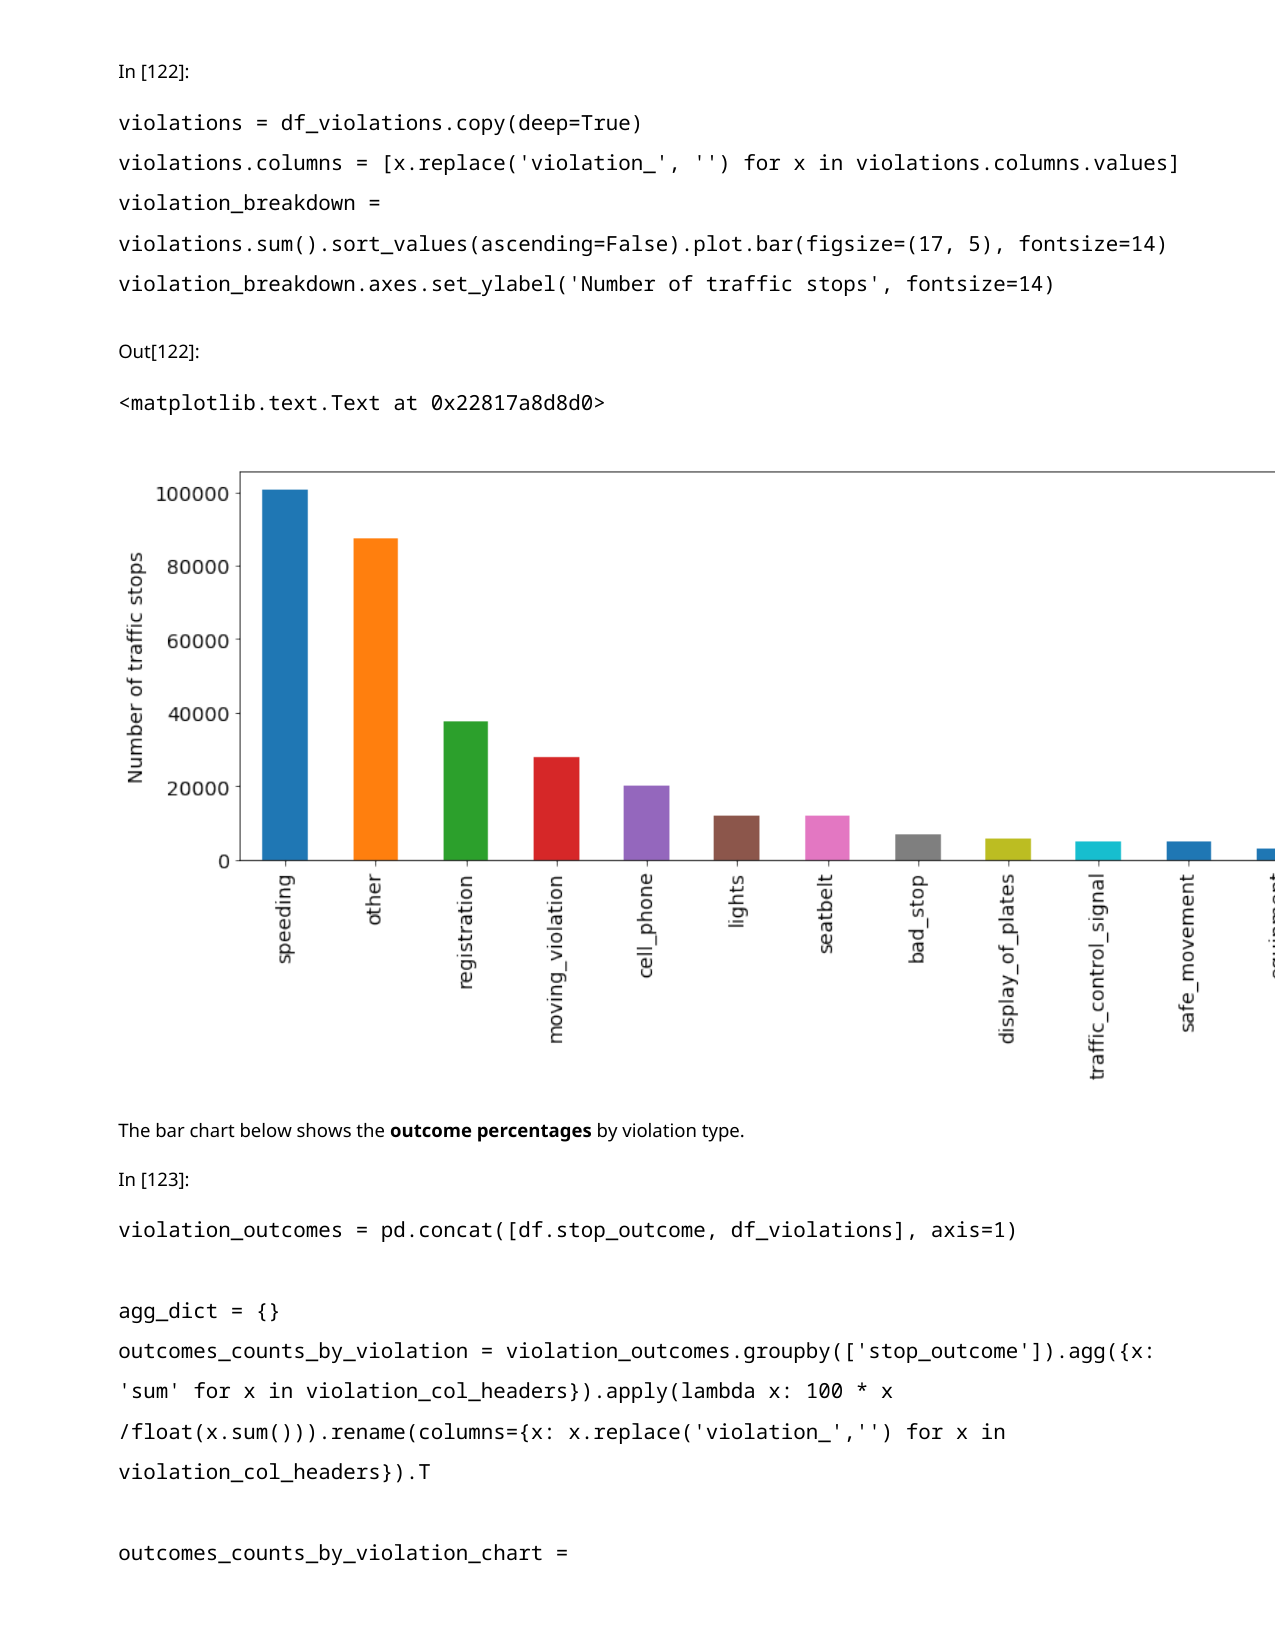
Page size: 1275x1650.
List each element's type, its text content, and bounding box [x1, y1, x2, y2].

text In [122]: [118, 59, 1216, 84]
text violations = df_violations.copy(deep=True) [118, 108, 1216, 136]
text The bar chart below shows the outcome percentages by violation type. [118, 1118, 1216, 1143]
text violations.columns = [x.replace('violation_', '') for x in violations.columns.values] [118, 148, 1216, 177]
text outcomes_counts_by_violation_chart = [118, 1538, 1216, 1566]
text Out[122]: [118, 339, 1216, 364]
text violation_breakdown.axes.set_ylabel('Number of traffic stops', fontsize=14) [118, 269, 1216, 297]
text violation_breakdown = violations.sum().sort_values(ascending=False).plot.bar(figsize=(17, 5), fontsize=14) [118, 188, 1216, 257]
text outcomes_counts_by_violation = violation_outcomes.groupby(['stop_outcome']).agg({x: 'sum' for x in violation_col_headers}).apply(lambda x: 100 * x /float(x.sum())).rename(columns={x: x.replace('violation_','') for x in violation_col_headers}).T [118, 1336, 1216, 1486]
text <matplotlib.text.Text at 0x22817a8d8d0> [118, 388, 1216, 416]
text agg_dict = {} [118, 1296, 1216, 1324]
text In [123]: [118, 1167, 1216, 1192]
text violation_outcomes = pd.concat([df.stop_outcome, df_violations], axis=1) [118, 1215, 1216, 1244]
picture [118, 457, 1275, 1089]
